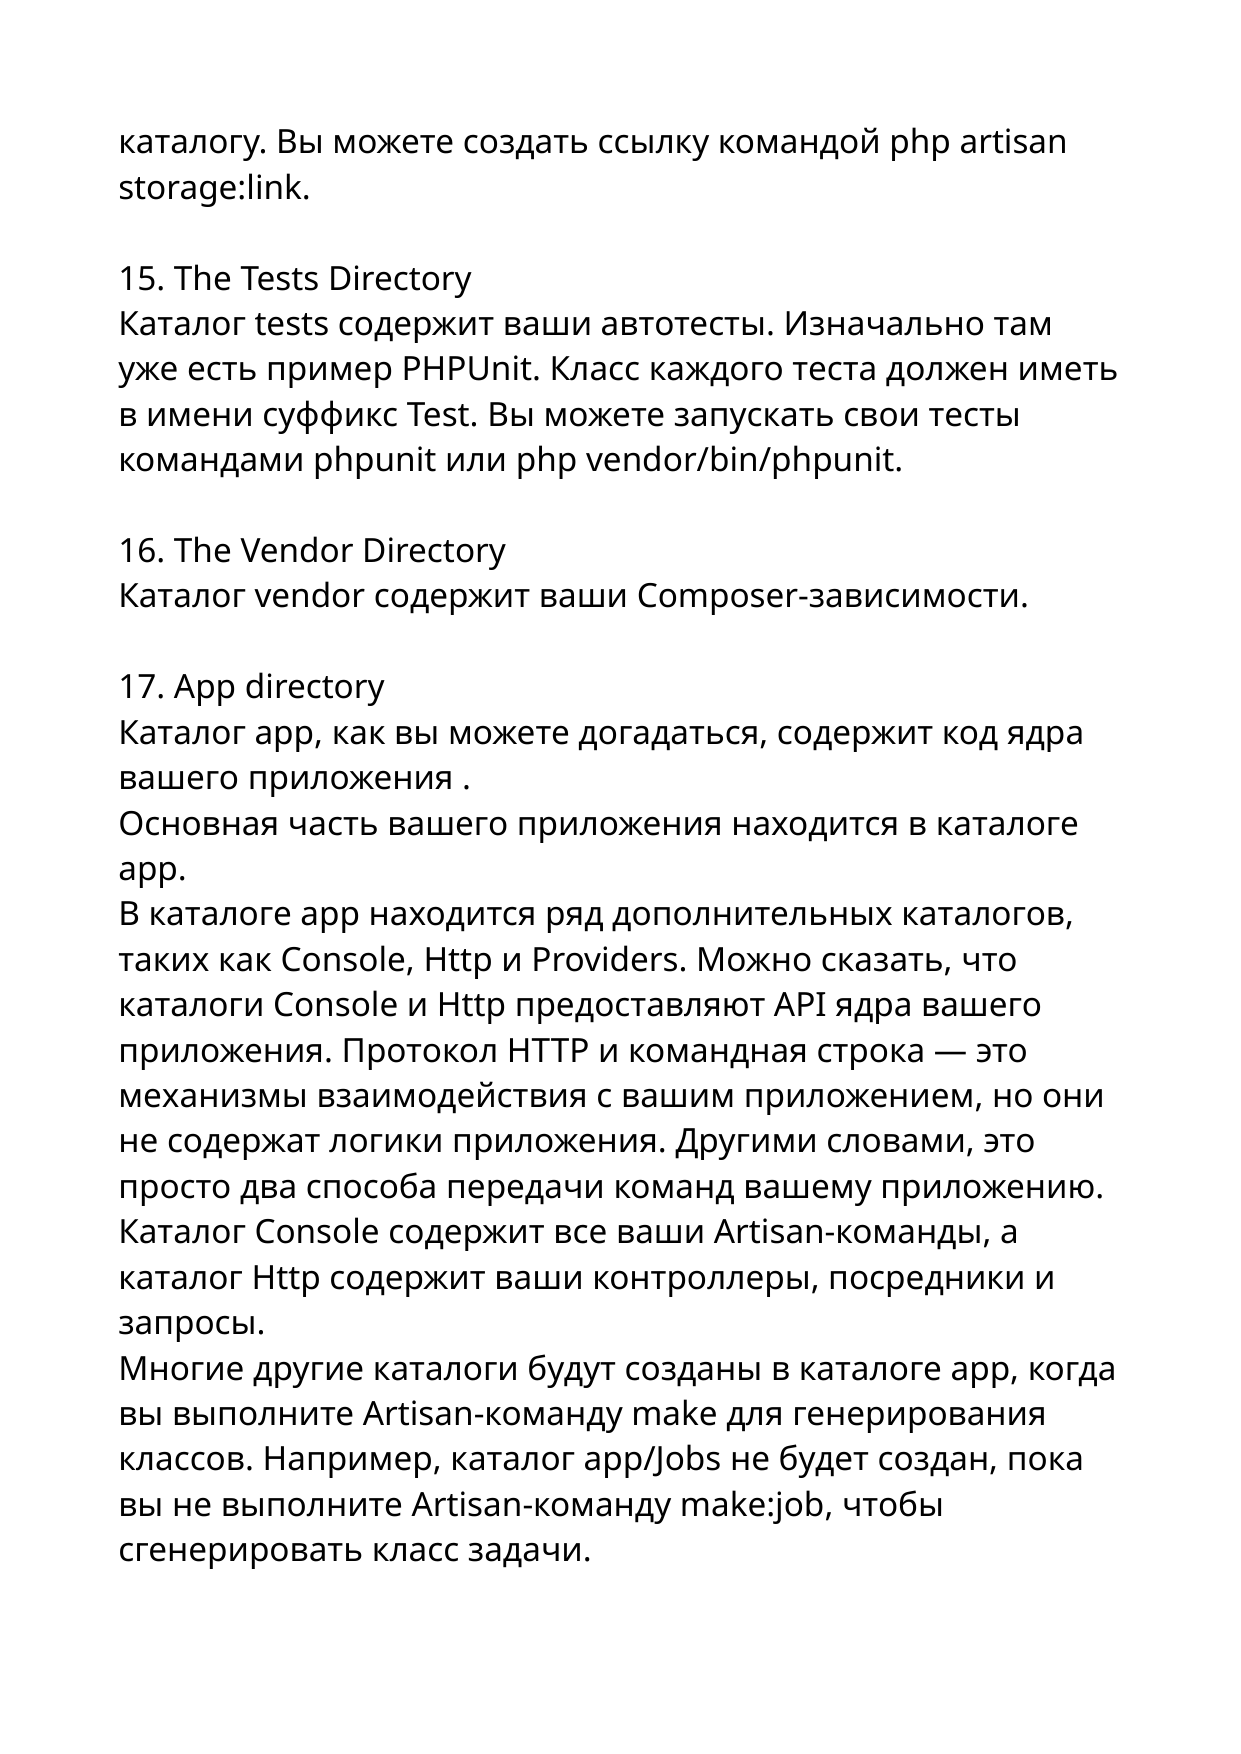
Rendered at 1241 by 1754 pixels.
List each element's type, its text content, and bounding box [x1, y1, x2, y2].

text Каталог tests содержит ваши автотесты. Изначально там уже есть пример PHPUnit. Класс каждого теста должен иметь в имени суффикс Test. Вы можете запускать свои тесты командами phpunit или php vendor/bin/phpunit. [118, 300, 1122, 481]
text каталогу. Вы можете создать ссылку командой php artisan storage:link. [118, 118, 1122, 209]
text Основная часть вашего приложения находится в каталоге app. [118, 799, 1122, 890]
text В каталоге app находится ряд дополнительных каталогов, таких как Console, Http и Providers. Можно сказать, что каталоги Console и Http предоставляют API ядра вашего приложения. Протокол HTTP и командная строка — это механизмы взаимодействия с вашим приложением, но они не содержат логики приложения. Другими словами, это просто два способа передачи команд вашему приложению. Каталог Console содержит все ваши Artisan-команды, а каталог Http содержит ваши контроллеры, посредники и запросы. [118, 890, 1122, 1344]
text 16. The Vendor Directory [118, 527, 1122, 572]
text 15. The Tests Directory [118, 254, 1122, 300]
text Каталог app, как вы можете догадаться, содержит код ядра вашего приложения . [118, 708, 1122, 799]
text Многие другие каталоги будут созданы в каталоге app, когда вы выполните Artisan-команду make для генерирования классов. Например, каталог app/Jobs не будет создан, пока вы не выполните Artisan-команду make:job, чтобы сгенерировать класс задачи. [118, 1344, 1122, 1571]
text Каталог vendor содержит ваши Composer-зависимости. [118, 572, 1122, 618]
text 17. App directory [118, 663, 1122, 708]
